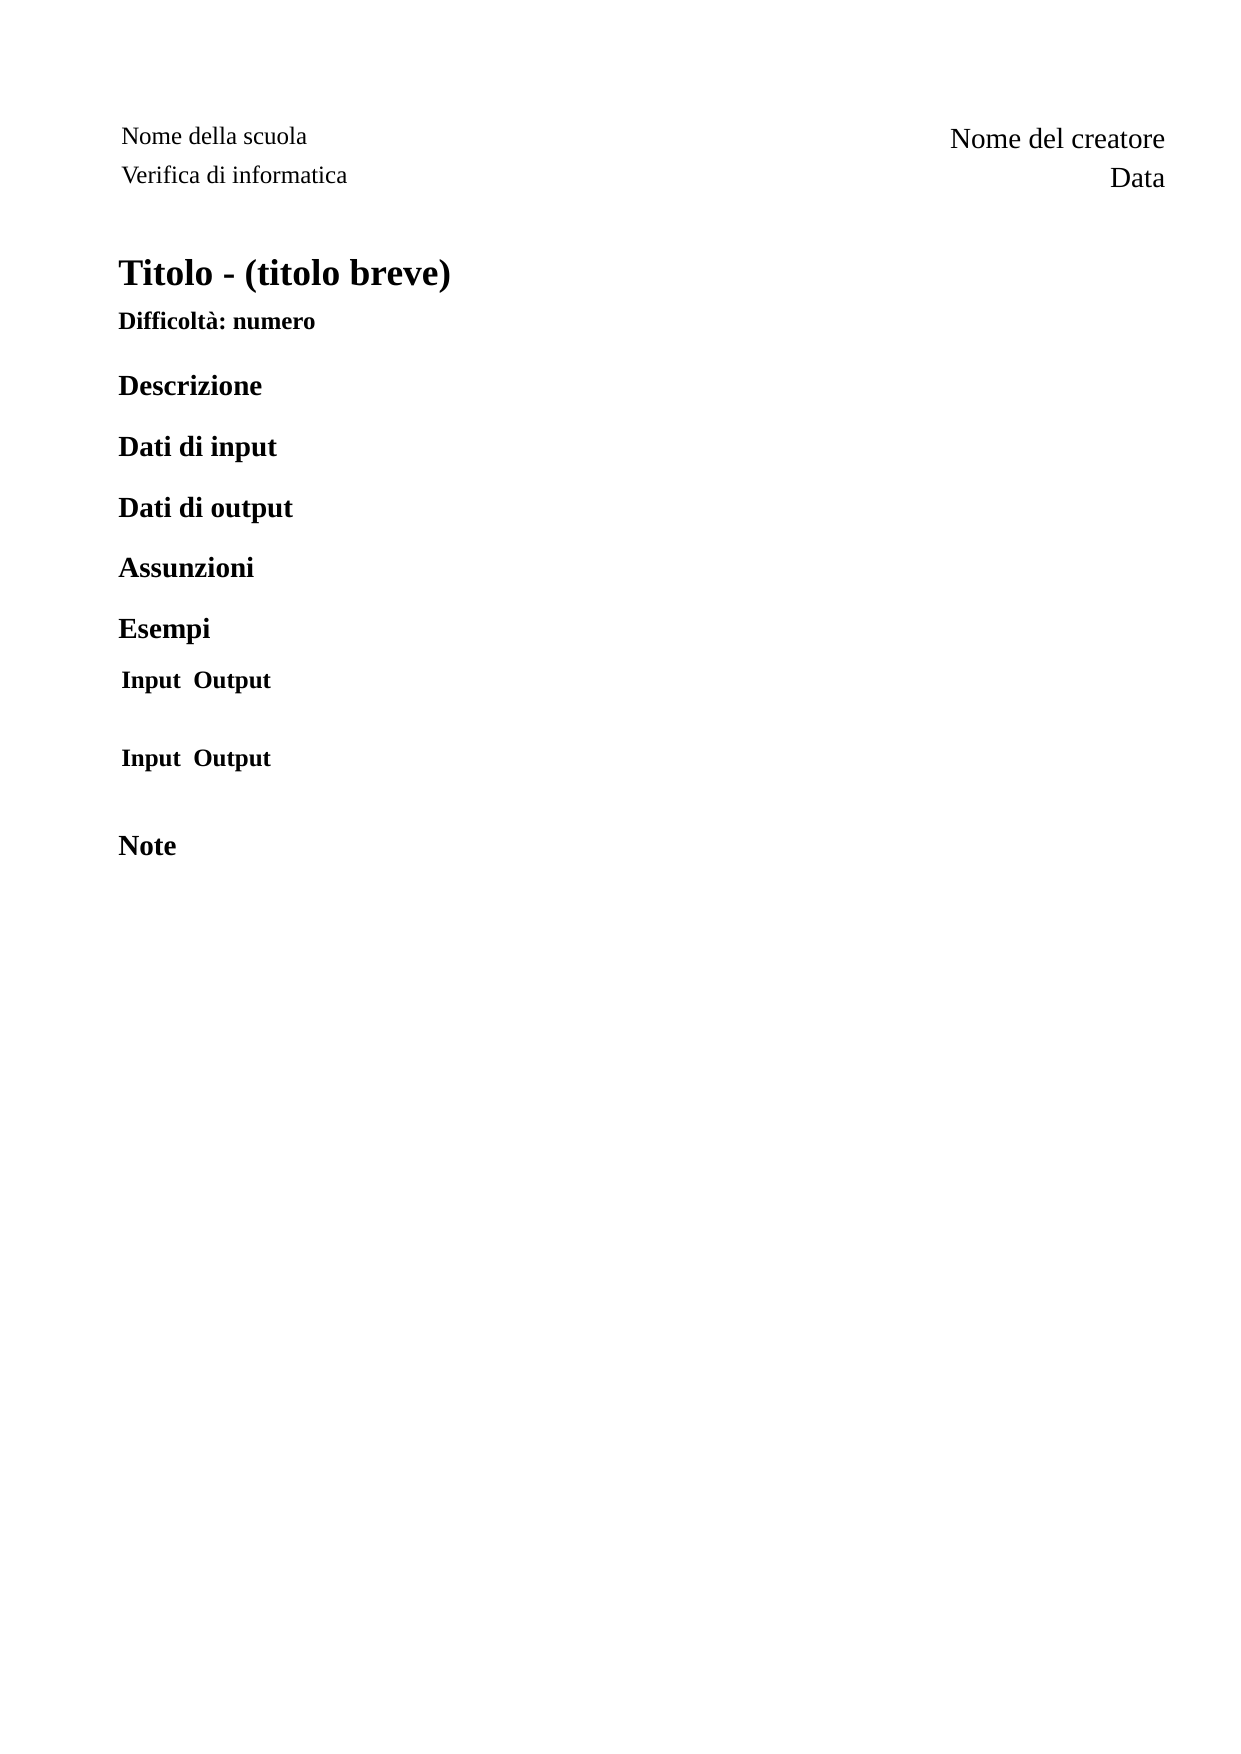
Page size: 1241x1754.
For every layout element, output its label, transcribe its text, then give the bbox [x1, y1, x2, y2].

subtitle Note [118, 828, 1122, 862]
subtitle Esempi [118, 611, 1122, 644]
subtitle Assunzioni [118, 550, 1122, 584]
table_cell Data [489, 158, 1168, 197]
text Difficoltà: numero [118, 306, 1122, 335]
table_cell [190, 775, 283, 813]
subtitle Descrizione [118, 368, 1122, 402]
table_header Input [118, 662, 190, 696]
table_header Input [118, 740, 190, 775]
table_header Nome della scuola [118, 118, 489, 157]
table_header Nome del creatore [489, 118, 1168, 157]
subtitle Dati di output [118, 490, 1122, 523]
subtitle Titolo - (titolo breve) [118, 251, 1122, 294]
table_cell [190, 696, 283, 735]
table_cell Verifica di informatica [118, 158, 489, 197]
table_header Output [190, 740, 283, 775]
table_cell [118, 775, 190, 813]
table_cell [118, 696, 190, 735]
table_header Output [190, 662, 283, 696]
subtitle Dati di input [118, 429, 1122, 463]
